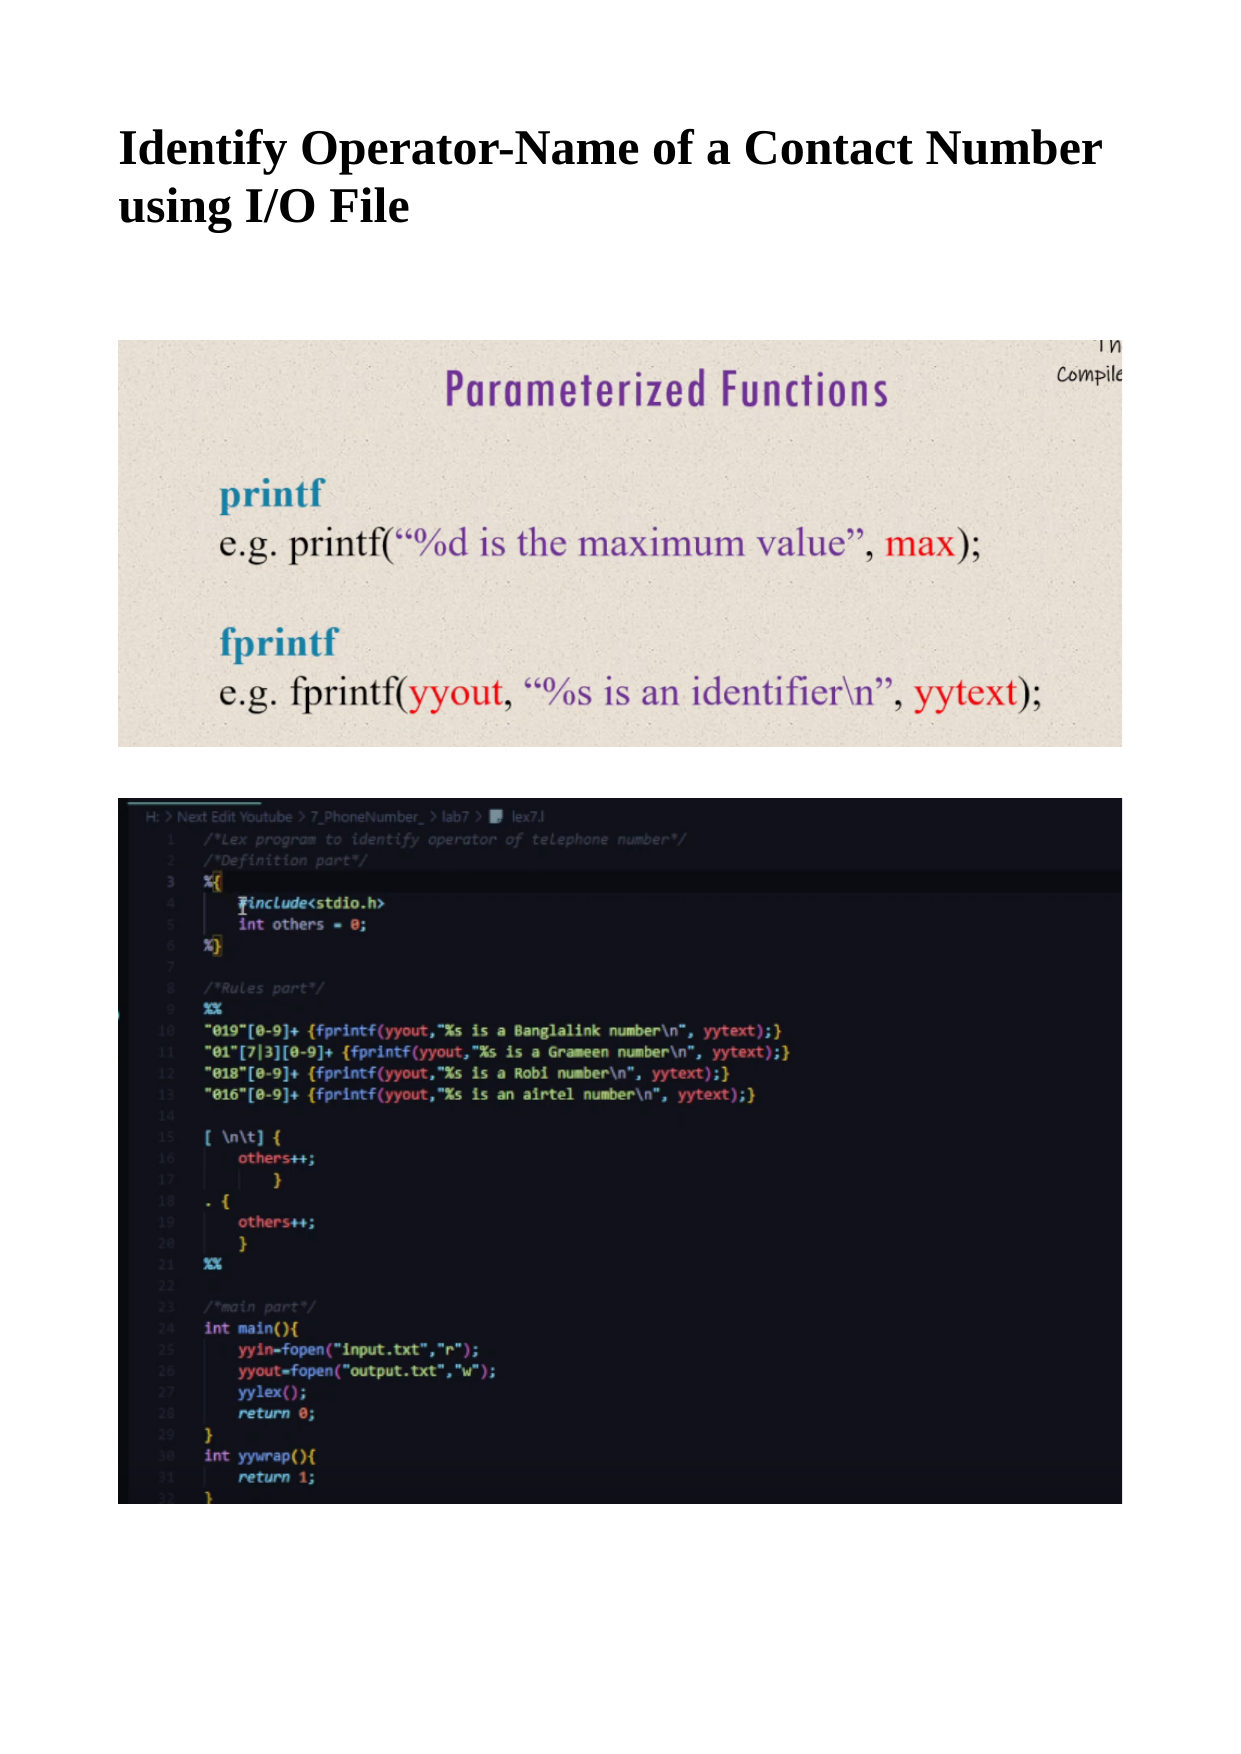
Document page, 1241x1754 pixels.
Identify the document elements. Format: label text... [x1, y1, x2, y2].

picture [118, 798, 1123, 1504]
picture [118, 340, 1123, 747]
subtitle Identify Operator-Name of a Contact Number using I/O File [118, 118, 1122, 233]
